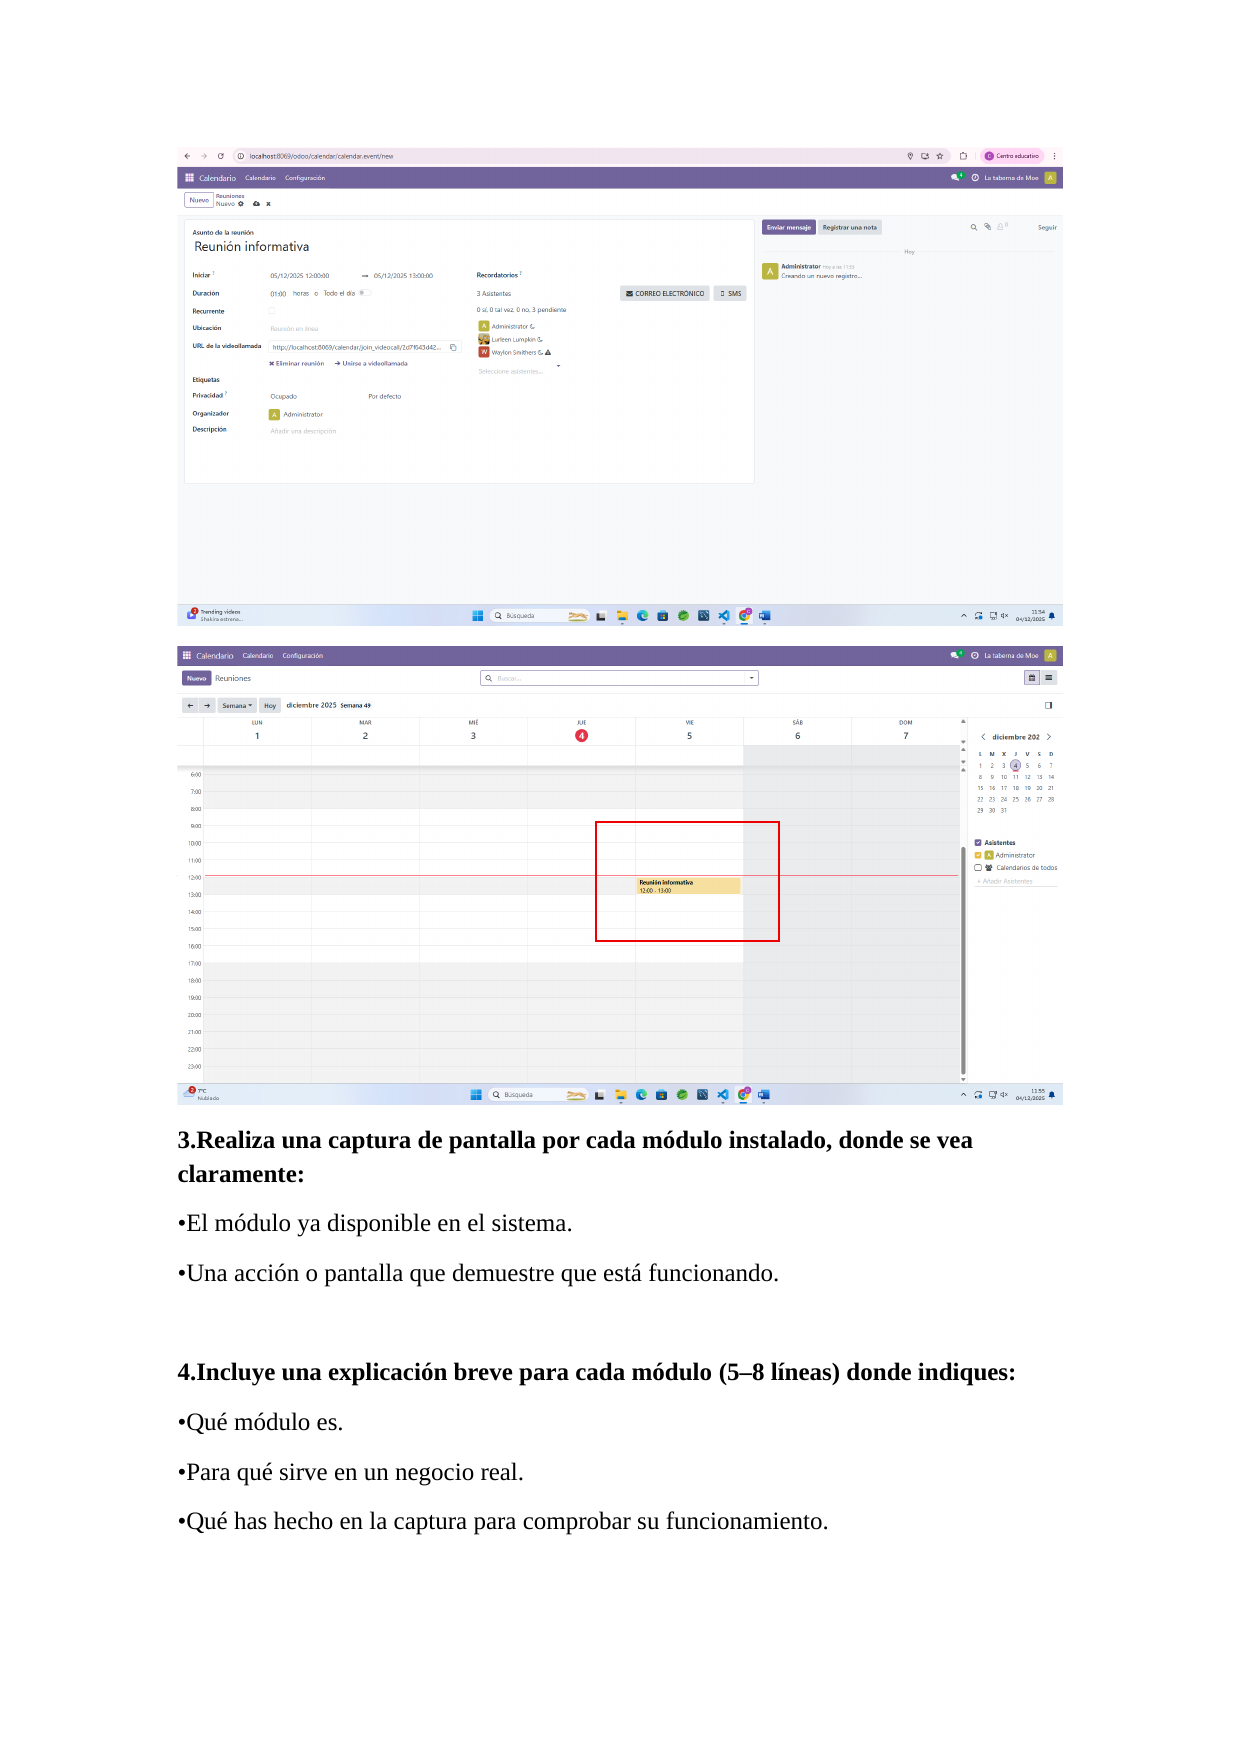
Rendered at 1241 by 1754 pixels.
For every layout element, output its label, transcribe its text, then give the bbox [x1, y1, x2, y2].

text •Qué módulo es. [177, 1407, 1063, 1436]
text •Para qué sirve en un negocio real. [177, 1457, 1063, 1486]
text 3.Realiza una captura de pantalla por cada módulo instalado, donde se vea claramente: [177, 1126, 1063, 1187]
text •El módulo ya disponible en el sistema. [177, 1208, 1063, 1237]
text •Una acción o pantalla que demuestre que está funcionando. [177, 1258, 1063, 1287]
text 4.Incluye una explicación breve para cada módulo (5–8 líneas) donde indiques: [177, 1357, 1063, 1386]
text •Qué has hecho en la captura para comprobar su funcionamiento. [177, 1506, 1063, 1535]
